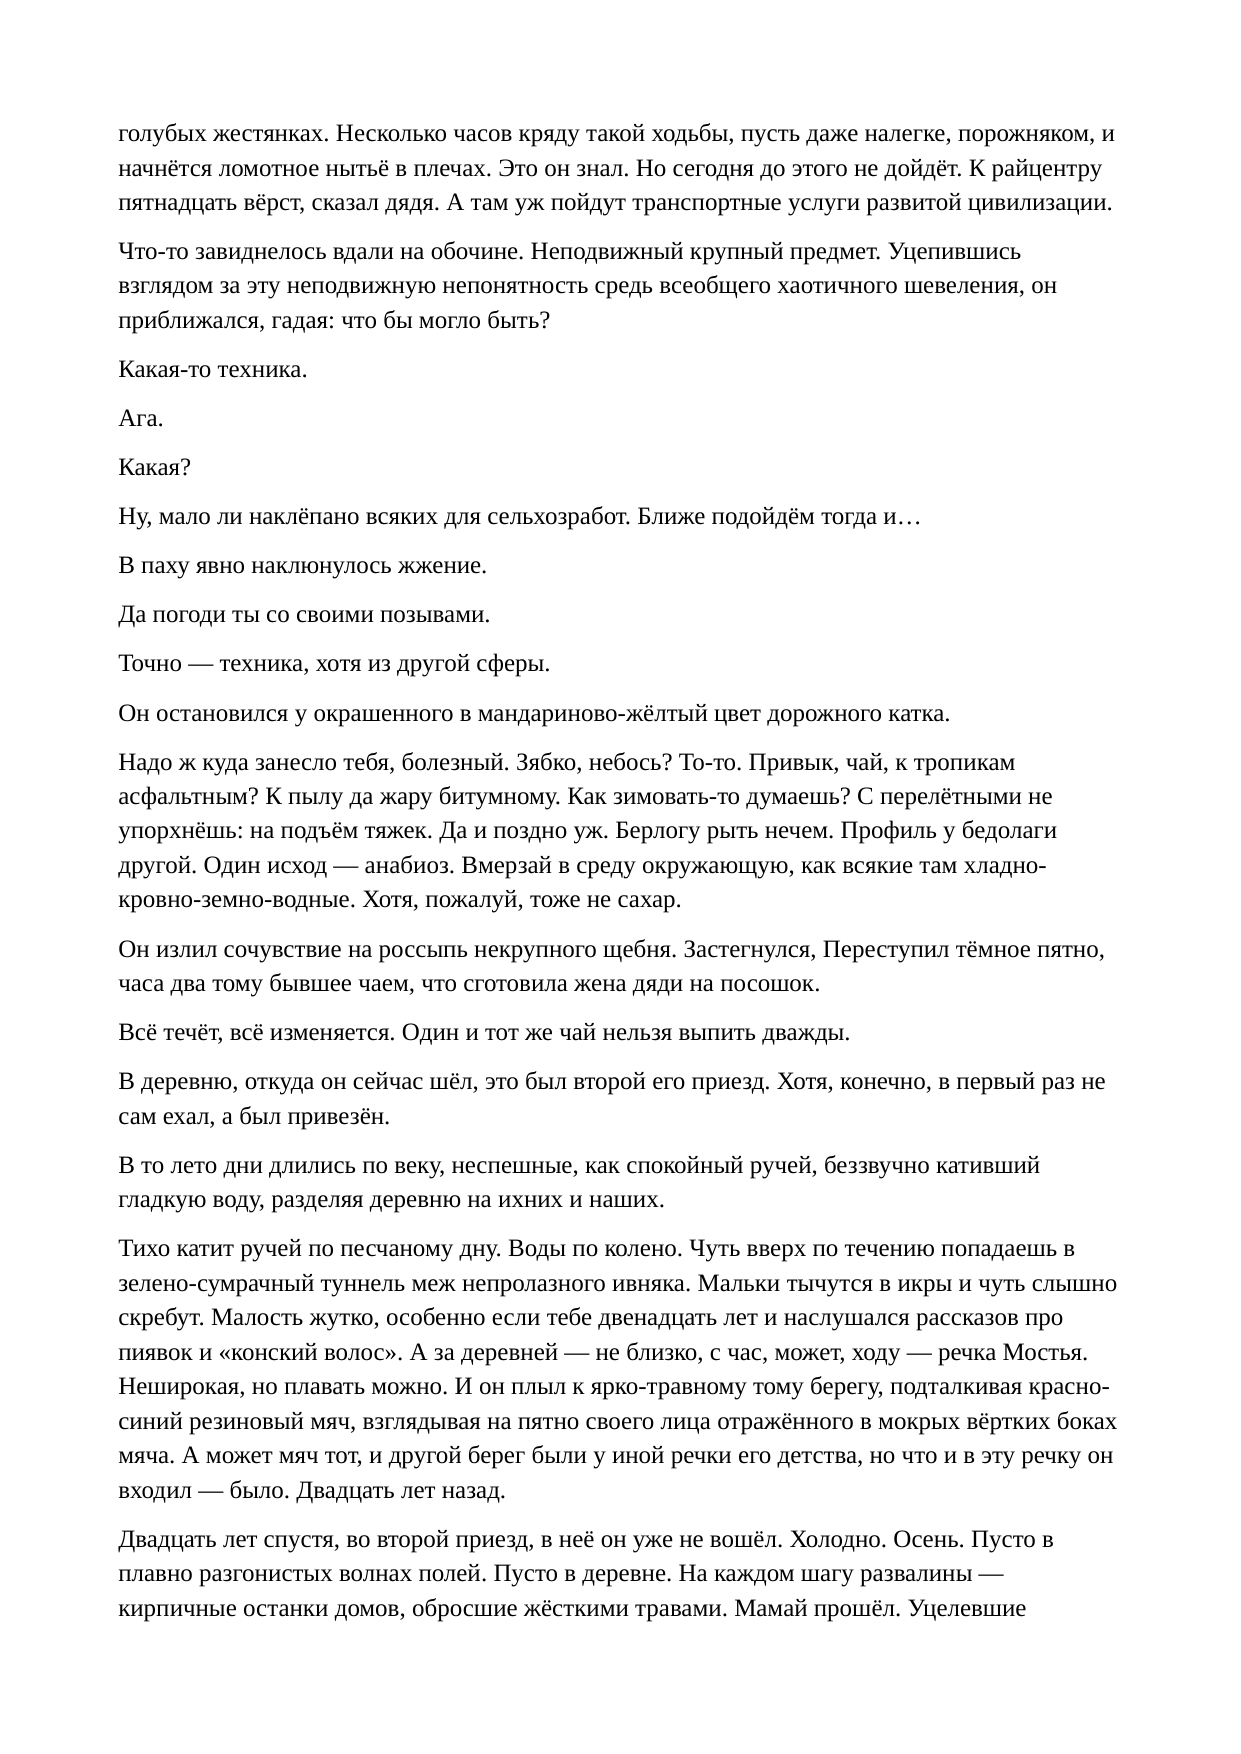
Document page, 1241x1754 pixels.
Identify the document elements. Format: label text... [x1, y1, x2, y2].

text Надо ж куда занесло тебя, болезный. Зябко, небось? То-то. Привык, чай, к тропикам асфальтным? К пылу да жару битумному. Как зимовать-то думаешь? С перелётными не упорхнёшь: на подъём тяжек. Да и поздно уж. Берлогу рыть нечем. Профиль у бедолаги другой. Один исход — анабиоз. Вмерзай в среду окружающую, как всякие там хладно-кровно-земно-водные. Хотя, пожалуй, тоже не сахар. [118, 747, 1122, 913]
text В паху явно наклюнулось жжение. [118, 550, 1122, 579]
text Он излил сочувствие на россыпь некрупного щебня. Застегнулся, Переступил тёмное пятно, часа два тому бывшее чаем, что сготовила жена дяди на посошок. [118, 934, 1122, 997]
text Всё течёт, всё изменяется. Один и тот же чай нельзя выпить дважды. [118, 1017, 1122, 1046]
text В то лето дни длились по веку, неспешные, как спокойный ручей, беззвучно кативший гладкую воду, разделяя деревню на ихних и наших. [118, 1150, 1122, 1213]
text Да погоди ты со своими позывами. [118, 599, 1122, 628]
text Двадцать лет спустя, во второй приезд, в неё он уже не вошёл. Холодно. Осень. Пусто в плавно разгонистых волнах полей. Пусто в деревне. На каждом шагу развалины — кирпичные останки домов, обросшие жёсткими травами. Мамай прошёл. Уцелевшие [118, 1524, 1122, 1621]
text Ага. [118, 403, 1122, 432]
text Какая? [118, 452, 1122, 481]
text Что-то завиднелось вдали на обочине. Неподвижный крупный предмет. Уцепившись взглядом за эту неподвижную непонятность средь всеобщего хаотичного шевеления, он приближался, гадая: что бы могло быть? [118, 236, 1122, 334]
text Он остановился у окрашенного в мандариново-жёлтый цвет дорожного катка. [118, 698, 1122, 726]
text Точно — техника, хотя из другой сферы. [118, 648, 1122, 677]
text В деревню, откуда он сейчас шёл, это был второй его приезд. Хотя, конечно, в первый раз не сам ехал, а был привезён. [118, 1066, 1122, 1129]
text Какая-то техника. [118, 354, 1122, 383]
text Тихо катит ручей по песчаному дну. Воды по колено. Чуть вверх по течению попадаешь в зелено-сумрачный туннель меж непролазного ивняка. Мальки тычутся в икры и чуть слышно скребут. Малость жутко, особенно если тебе двенадцать лет и наслушался рассказов про пиявок и «конский волос». А за деревней — не близко, с час, может, ходу — речка Мостья. Неширокая, но плавать можно. И он плыл к ярко-травному тому берегу, подталкивая красно-синий резиновый мяч, взглядывая на пятно своего лица отражённого в мокрых вёртких боках мяча. А может мяч тот, и другой берег были у иной речки его детства, но что и в эту речку он входил — было. Двадцать лет назад. [118, 1233, 1122, 1503]
text Ну, мало ли наклёпано всяких для сельхозработ. Ближе подойдём тогда и… [118, 501, 1122, 530]
text голубых жестянках. Несколько часов кряду такой ходьбы, пусть даже налегке, порожняком, и начнётся ломотное нытьё в плечах. Это он знал. Но сегодня до этого не дойдёт. К райцентру пятнадцать вёрст, сказал дядя. А там уж пойдут транспортные услуги развитой цивилизации. [118, 118, 1122, 216]
